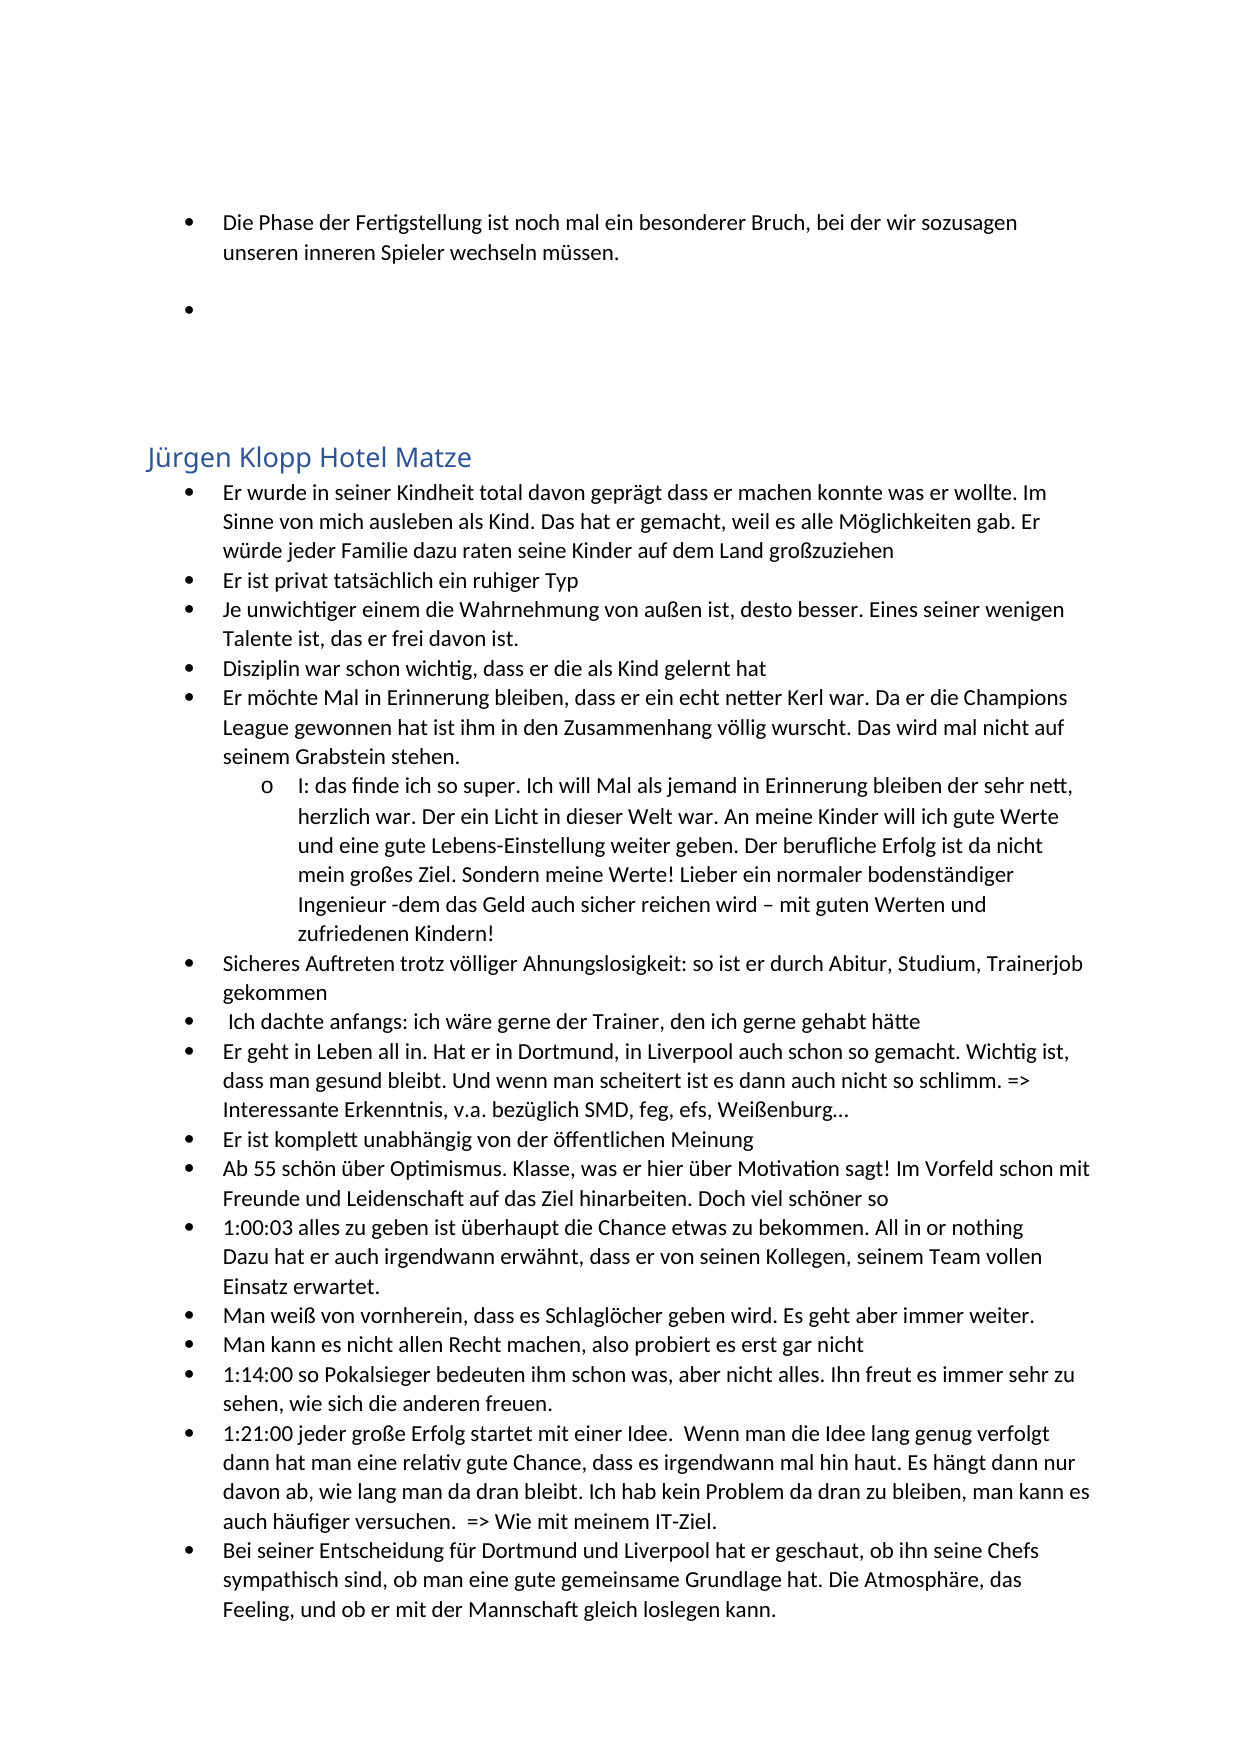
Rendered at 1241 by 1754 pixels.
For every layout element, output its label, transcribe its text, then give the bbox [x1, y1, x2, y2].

list I: das finde ich so super. Ich will Mal als jemand in Erinnerung bleiben der sehr nett, herzlich war. Der ein Licht in dieser Welt war. An meine Kinder will ich gute Werte und eine gute Lebens-Einstellung weiter geben. Der berufliche Erfolg ist da nicht mein großes Ziel. Sondern meine Werte! Lieber ein normaler bodenständiger Ingenieur -dem das Geld auch sicher reichen wird – mit guten Werten und zufriedenen Kindern! [260, 771, 1093, 947]
list Er ist komplett unabhängig von der öffentlichen Meinung [185, 1125, 1093, 1153]
list Dazu hat er auch irgendwann erwähnt, dass er von seinen Kollegen, seinem Team vollen Einsatz erwartet. [223, 1242, 1093, 1300]
list 1:14:00 so Pokalsieger bedeuten ihm schon was, aber nicht alles. Ihn freut es immer sehr zu sehen, wie sich die anderen freuen. [185, 1360, 1093, 1417]
list Man weiß von vornherein, dass es Schlaglöcher geben wird. Es geht aber immer weiter. [185, 1301, 1093, 1329]
list Ich dachte anfangs: ich wäre gerne der Trainer, den ich gerne gehabt hätte [185, 1007, 1093, 1036]
list Disziplin war schon wichtig, dass er die als Kind gelernt hat [185, 654, 1093, 682]
list Je unwichtiger einem die Wahrnehmung von außen ist, desto besser. Eines seiner wenigen Talente ist, das er frei davon ist. [185, 595, 1093, 652]
list Er geht in Leben all in. Hat er in Dortmund, in Liverpool auch schon so gemacht. Wichtig ist, dass man gesund bleibt. Und wenn man scheitert ist es dann auch nicht so schlimm. => Interessante Erkenntnis, v.a. bezüglich SMD, feg, efs, Weißenburg… [185, 1037, 1093, 1124]
list 1:21:00 jeder große Erfolg startet mit einer Idee. Wenn man die Idee lang genug verfolgt dann hat man eine relativ gute Chance, dass es irgendwann mal hin haut. Es hängt dann nur davon ab, wie lang man da dran bleibt. Ich hab kein Problem da dran zu bleiben, man kann es auch häufiger versuchen. => Wie mit meinem IT-Ziel. [185, 1419, 1093, 1535]
list Man kann es nicht allen Recht machen, also probiert es erst gar nicht [185, 1331, 1093, 1359]
list Er möchte Mal in Erinnerung bleiben, dass er ein echt netter Kerl war. Da er die Champions League gewonnen hat ist ihm in den Zusammenhang völlig wurscht. Das wird mal nicht auf seinem Grabstein stehen. [185, 683, 1093, 770]
list Bei seiner Entscheidung für Dortmund und Liverpool hat er geschaut, ob ihn seine Chefs sympathisch sind, ob man eine gute gemeinsame Grundlage hat. Die Atmosphäre, das Feeling, und ob er mit der Mannschaft gleich loslegen kann. [185, 1536, 1093, 1623]
list Er wurde in seiner Kindheit total davon geprägt dass er machen konnte was er wollte. Im Sinne von mich ausleben als Kind. Das hat er gemacht, weil es alle Möglichkeiten gab. Er würde jeder Familie dazu raten seine Kinder auf dem Land großzuziehen [185, 478, 1093, 564]
list Sicheres Auftreten trotz völliger Ahnungslosigkeit: so ist er durch Abitur, Studium, Trainerjob gekommen [185, 949, 1093, 1006]
list Die Phase der Fertigstellung ist noch mal ein besonderer Bruch, bei der wir sozusagen unseren inneren Spieler wechseln müssen. [185, 208, 1093, 266]
list Er ist privat tatsächlich ein ruhiger Typ [185, 566, 1093, 594]
list 1:00:03 alles zu geben ist überhaupt die Chance etwas zu bekommen. All in or nothing [185, 1213, 1093, 1241]
list Ab 55 schön über Optimismus. Klasse, was er hier über Motivation sagt! Im Vorfeld schon mit Freunde und Leidenschaft auf das Ziel hinarbeiten. Doch viel schöner so [185, 1154, 1093, 1212]
subtitle Jürgen Klopp Hotel Matze [148, 439, 1093, 476]
